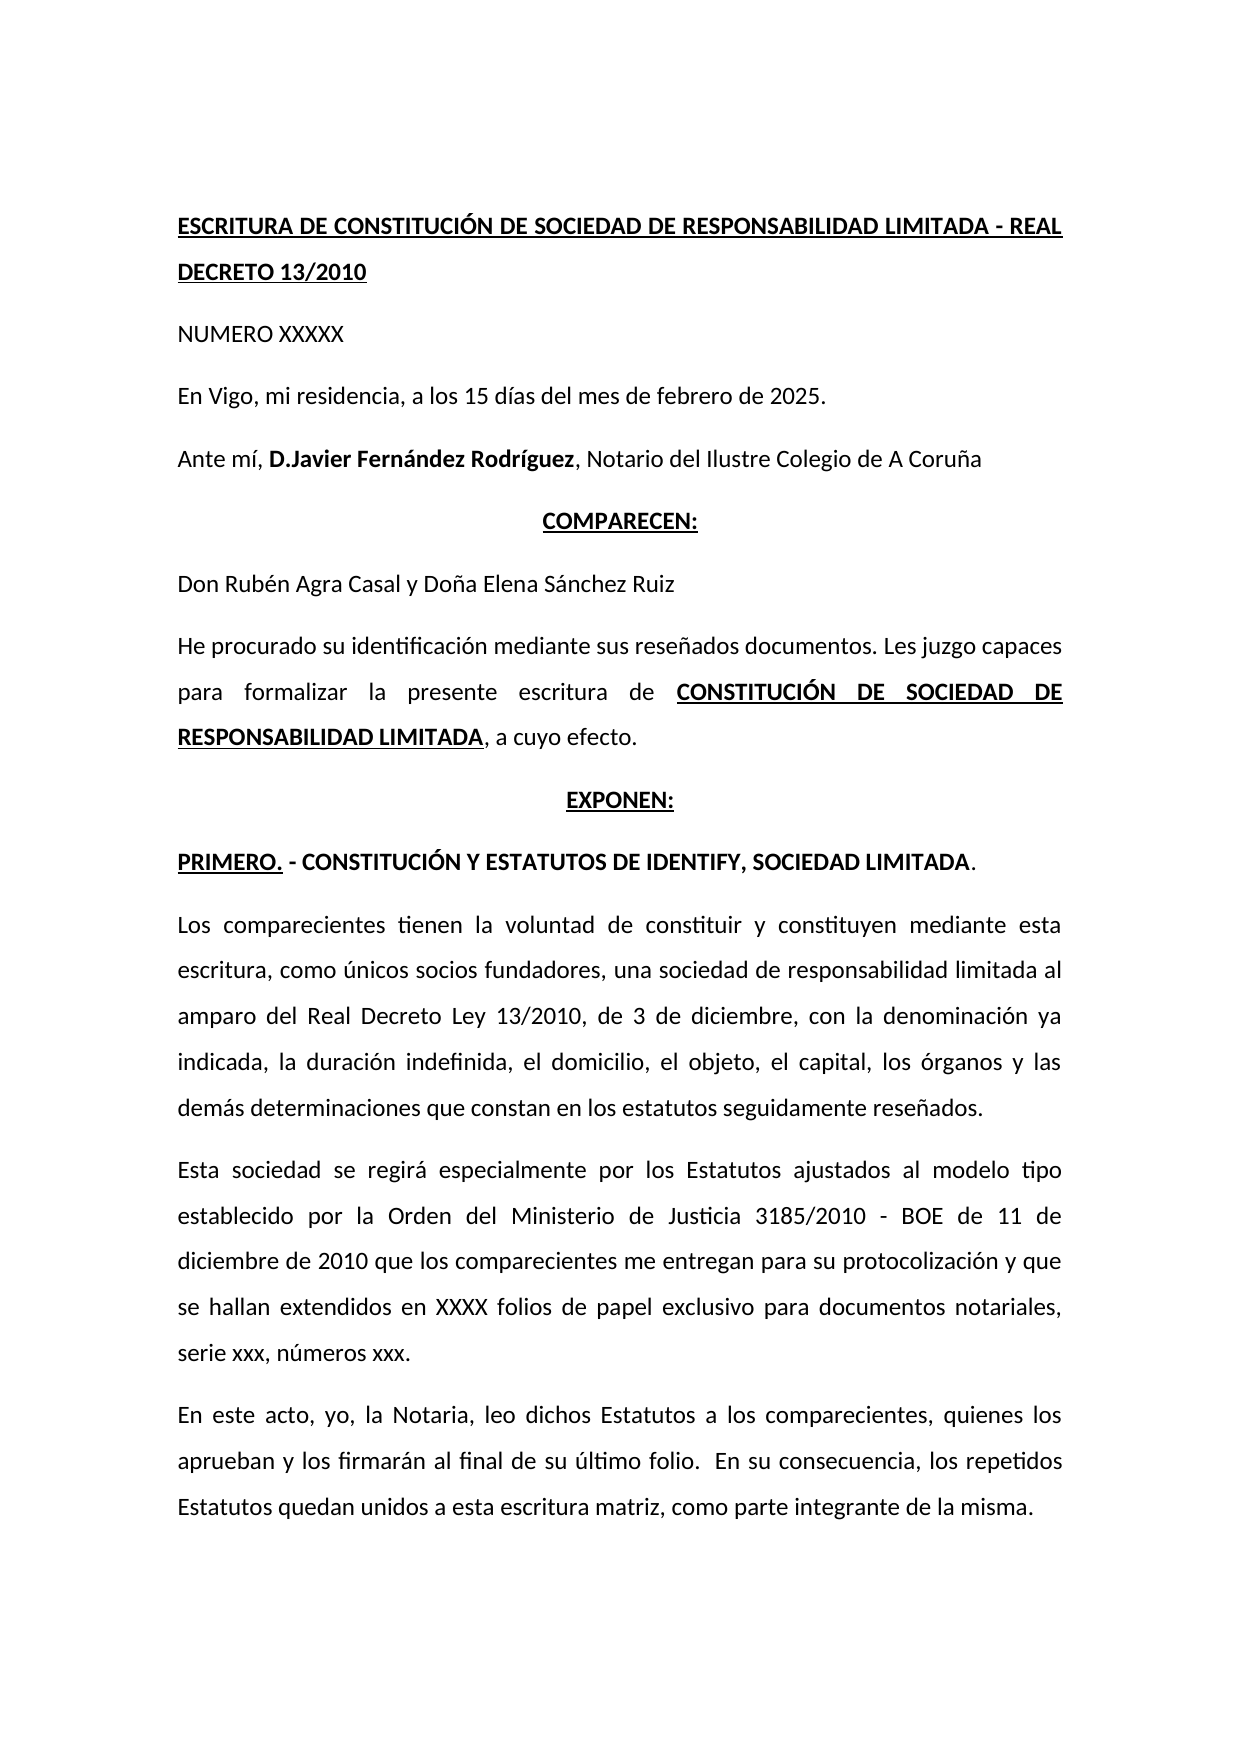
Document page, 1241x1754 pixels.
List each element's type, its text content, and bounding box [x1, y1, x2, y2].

text ESCRITURA DE CONSTITUCIÓN DE SOCIEDAD DE RESPONSABILIDAD LIMITADA - REAL [177, 210, 1063, 236]
text Los comparecientes tienen la voluntad de constituir y constituyen mediante esta escritura, como únicos socios fundadores, una sociedad de responsabilidad limitada al amparo del Real Decreto Ley 13/2010, de 3 de diciembre, con la denominación ya indicada, la duración indefinida, el domicilio, el objeto, el capital, los órganos y las demás determinaciones que constan en los estatutos seguidamente reseñados. [177, 909, 1063, 1122]
text Esta sociedad se regirá especialmente por los Estatutos ajustados al modelo tipo establecido por la Orden del Ministerio de Justicia 3185/2010 - BOE de 11 de diciembre de 2010 que los comparecientes me entregan para su protocolización y que se hallan extendidos en XXXX folios de papel exclusivo para documentos notariales, serie xxx, números xxx. [177, 1154, 1063, 1367]
text Ante mí, D.Javier Fernández Rodríguez, Notario del Ilustre Colegio de A Coruña [177, 443, 1063, 473]
text En este acto, yo, la Notaria, leo dichos Estatutos a los comparecientes, quienes los aprueban y los firmarán al final de su último folio. En su consecuencia, los repetidos Estatutos quedan unidos a esta escritura matriz, como parte integrante de la misma. [177, 1399, 1063, 1521]
text COMPARECEN: [177, 505, 1063, 536]
text DECRETO 13/2010 [177, 237, 1063, 286]
text PRIMERO. - CONSTITUCIÓN Y ESTATUTOS DE IDENTIFY, SOCIEDAD LIMITADA. [177, 846, 1063, 877]
text EXPONEN: [177, 784, 1063, 814]
text En Vigo, mi residencia, a los 15 días del mes de febrero de 2025. [177, 381, 1063, 411]
text He procurado su identificación mediante sus reseñados documentos. Les juzgo capaces para formalizar la presente escritura de CONSTITUCIÓN DE SOCIEDAD DE RESPONSABILIDAD LIMITADA, a cuyo efecto. [177, 630, 1063, 752]
text NUMERO XXXXX [177, 318, 1063, 349]
text Don Rubén Agra Casal y Doña Elena Sánchez Ruiz [177, 568, 1063, 598]
